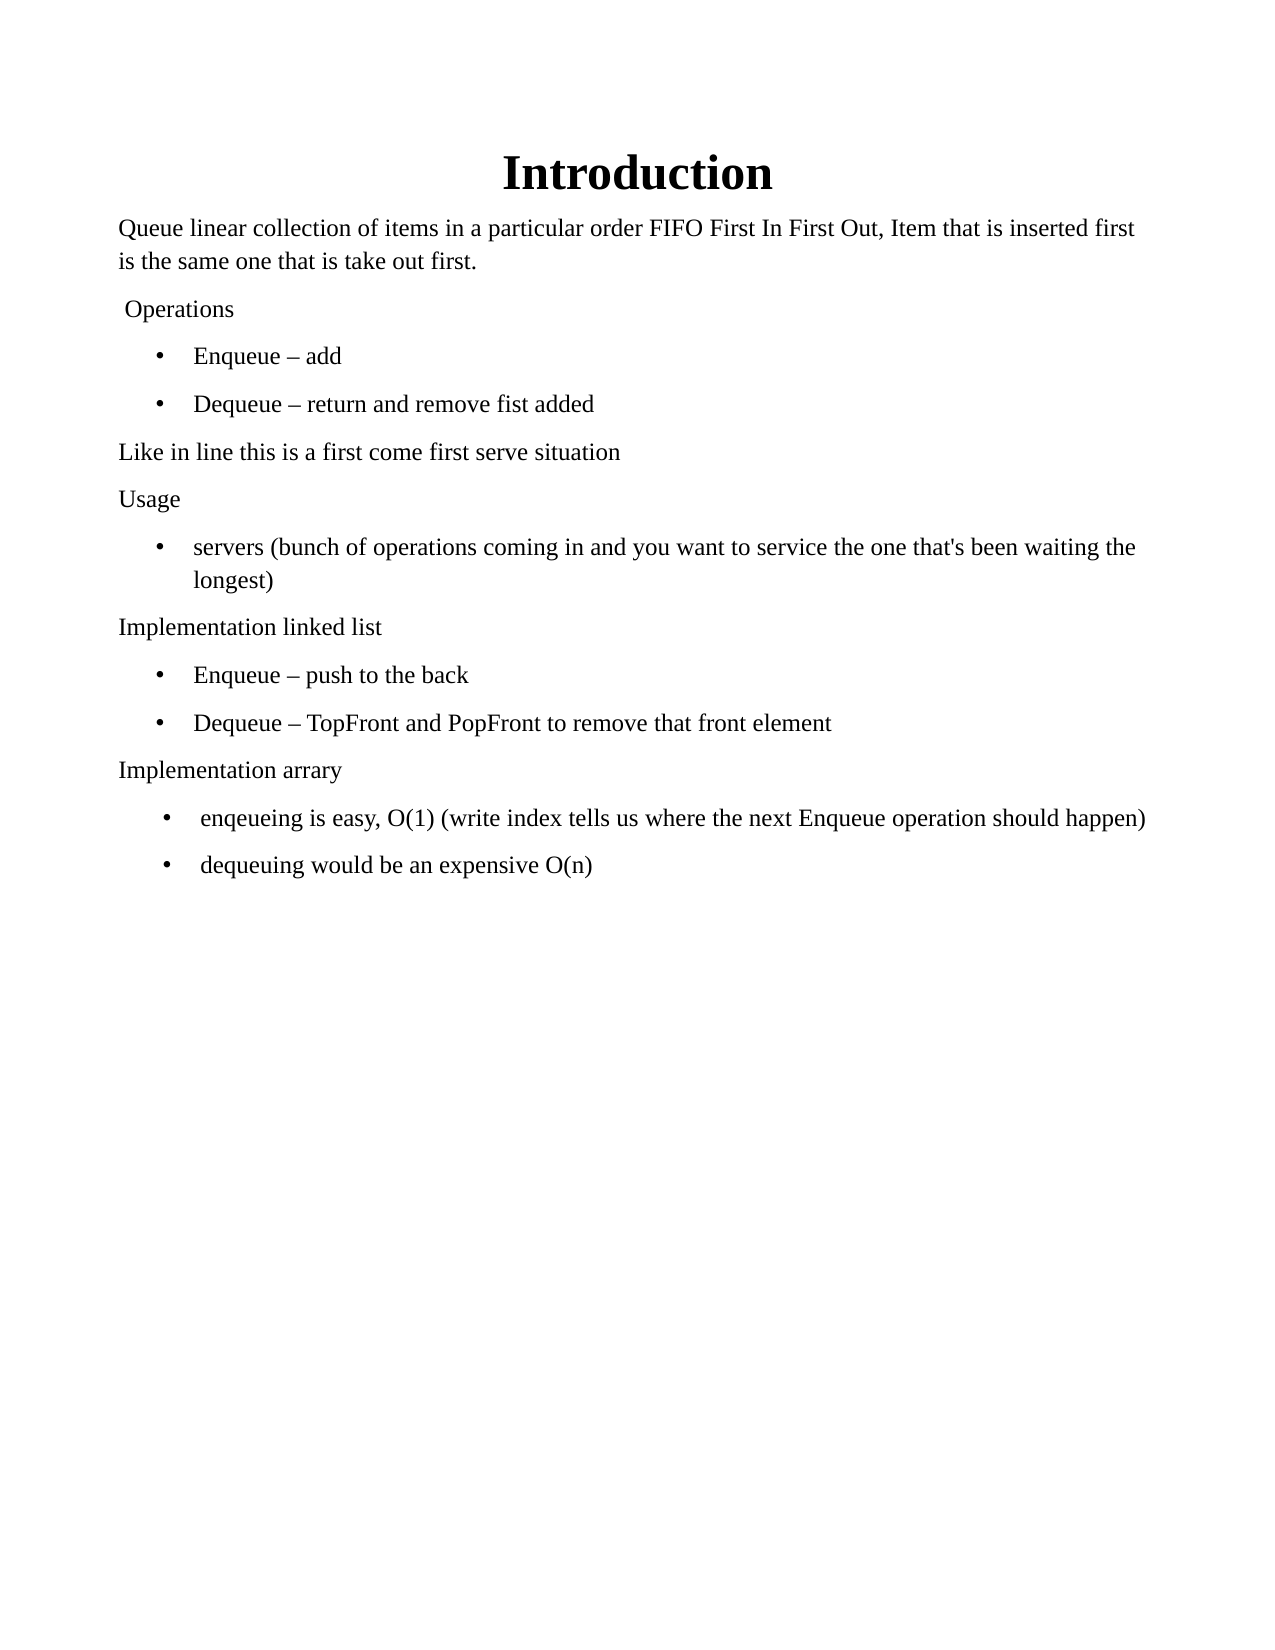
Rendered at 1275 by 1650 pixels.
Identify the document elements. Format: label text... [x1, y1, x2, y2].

list Dequeue – return and remove fist added [156, 389, 1157, 418]
text Operations [118, 294, 1157, 322]
text Implementation linked list [118, 612, 1157, 641]
list enqeueing is easy, O(1) (write index tells us where the next Enqueue operation should happen) [163, 803, 1157, 832]
list Enqueue – add [156, 341, 1157, 370]
text Usage [118, 484, 1157, 513]
text Queue linear collection of items in a particular order FIFO First In First Out, Item that is inserted first is the same one that is take out first. [118, 213, 1157, 275]
text Implementation arrary [118, 755, 1157, 784]
list Dequeue – TopFront and PopFront to remove that front element [156, 708, 1157, 736]
list servers (bunch of operations coming in and you want to service the one that's been waiting the longest) [156, 532, 1157, 593]
text Like in line this is a first come first serve situation [118, 437, 1157, 465]
list dequeuing would be an expensive O(n) [163, 850, 1157, 879]
subtitle Introduction [118, 143, 1157, 201]
list Enqueue – push to the back [156, 660, 1157, 689]
